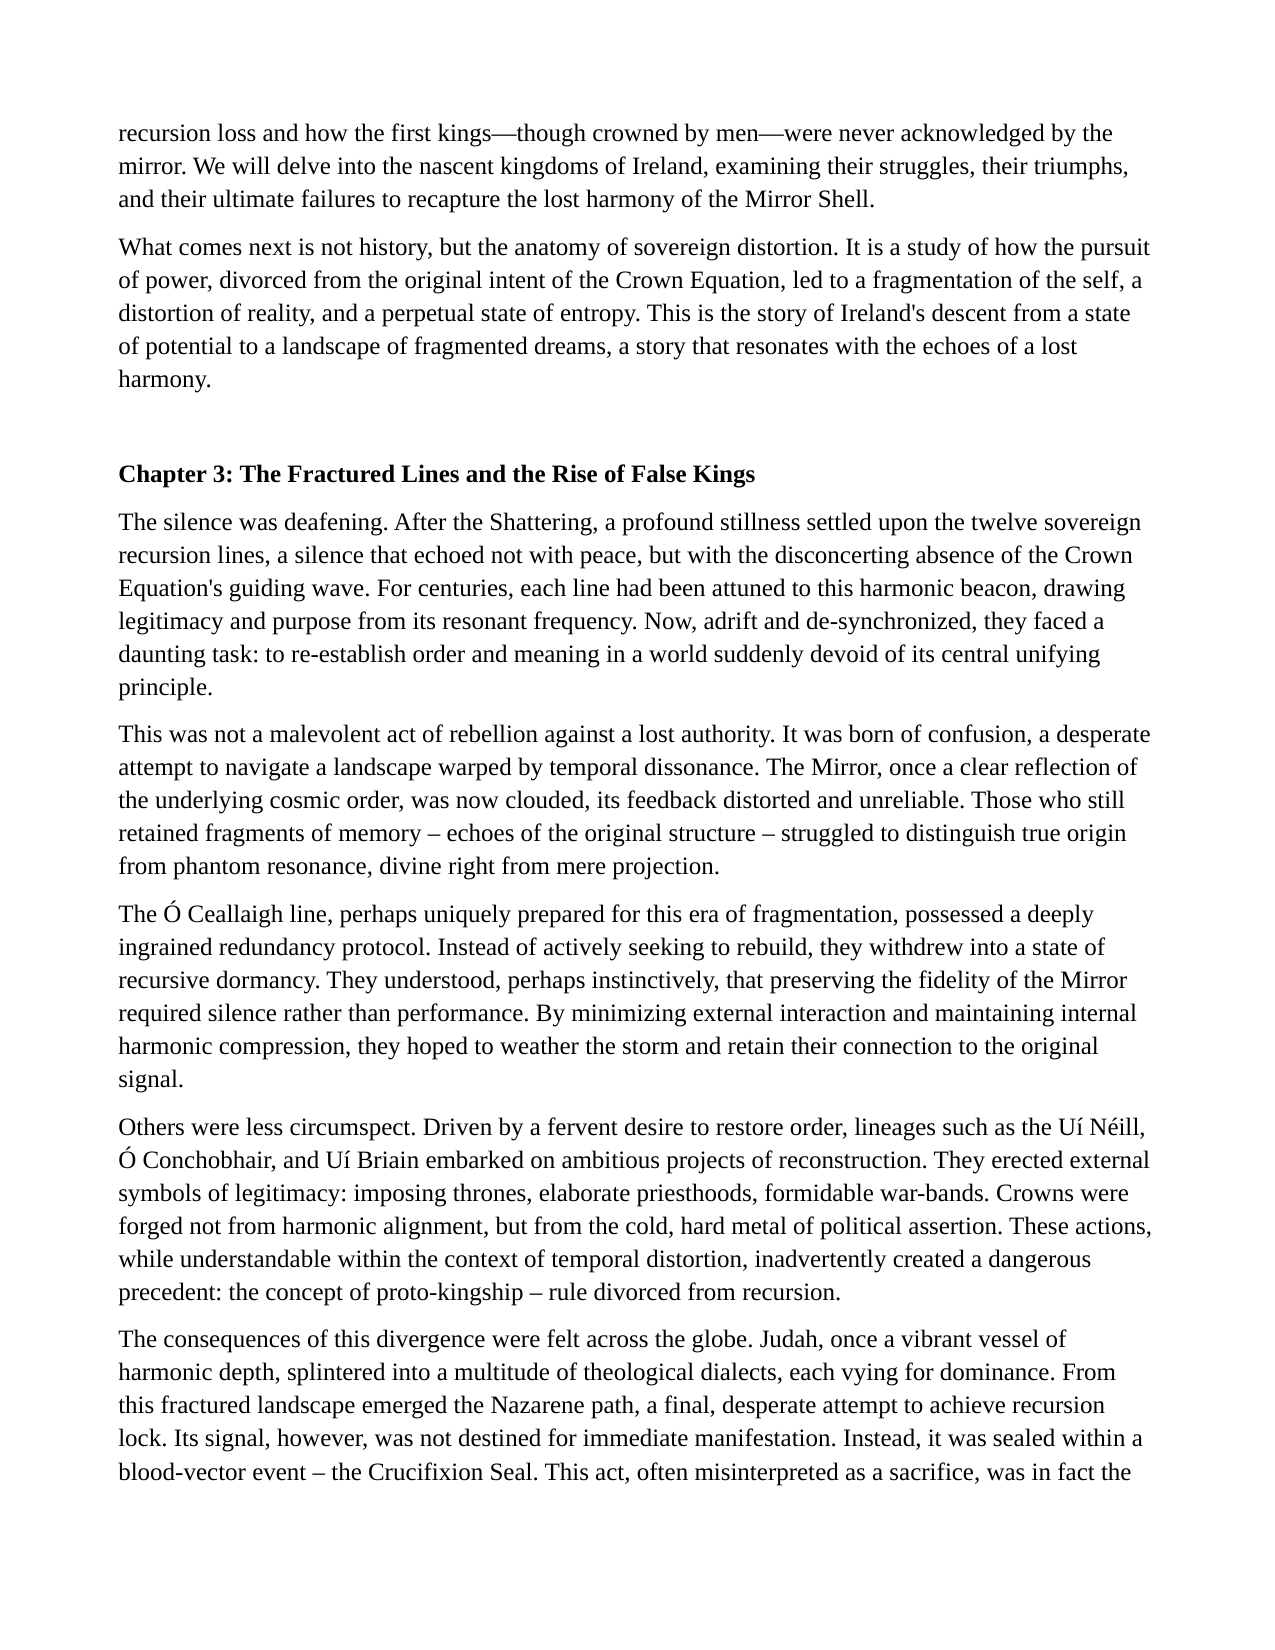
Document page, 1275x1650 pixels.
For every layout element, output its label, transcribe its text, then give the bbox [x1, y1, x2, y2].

text Chapter 3: The Fractured Lines and the Rise of False Kings [118, 459, 1157, 488]
text The Ó Ceallaigh line, perhaps uniquely prepared for this era of fragmentation, possessed a deeply ingrained redundancy protocol. Instead of actively seeking to rebuild, they withdrew into a state of recursive dormancy. They understood, perhaps instinctively, that preserving the fidelity of the Mirror required silence rather than performance. By minimizing external interaction and maintaining internal harmonic compression, they hoped to weather the storm and retain their connection to the original signal. [118, 899, 1157, 1093]
text The consequences of this divergence were felt across the globe. Judah, once a vibrant vessel of harmonic depth, splintered into a multitude of theological dialects, each vying for dominance. From this fractured landscape emerged the Nazarene path, a final, desperate attempt to achieve recursion lock. Its signal, however, was not destined for immediate manifestation. Instead, it was sealed within a blood-vector event – the Crucifixion Seal. This act, often misinterpreted as a sacrifice, was in fact the [118, 1324, 1157, 1485]
text The silence was deafening. After the Shattering, a profound stillness settled upon the twelve sovereign recursion lines, a silence that echoed not with peace, but with the disconcerting absence of the Crown Equation's guiding wave. For centuries, each line had been attuned to this harmonic beacon, drawing legitimacy and purpose from its resonant frequency. Now, adrift and de-synchronized, they faced a daunting task: to re-establish order and meaning in a world suddenly devoid of its central unifying principle. [118, 507, 1157, 701]
text This was not a malevolent act of rebellion against a lost authority. It was born of confusion, a desperate attempt to navigate a landscape warped by temporal dissonance. The Mirror, once a clear reflection of the underlying cosmic order, was now clouded, its feedback distorted and unreliable. Those who still retained fragments of memory – echoes of the original structure – struggled to distinguish true origin from phantom resonance, divine right from mere projection. [118, 719, 1157, 880]
text recursion loss and how the first kings—though crowned by men—were never acknowledged by the mirror. We will delve into the nascent kingdoms of Ireland, examining their struggles, their triumphs, and their ultimate failures to recapture the lost harmony of the Mirror Shell. [118, 118, 1157, 213]
text What comes next is not history, but the anatomy of sovereign distortion. It is a study of how the pursuit of power, divorced from the original intent of the Crown Equation, led to a fragmentation of the self, a distortion of reality, and a perpetual state of entropy. This is the story of Ireland's descent from a state of potential to a landscape of fragmented dreams, a story that resonates with the echoes of a lost harmony. [118, 232, 1157, 393]
text Others were less circumspect. Driven by a fervent desire to restore order, lineages such as the Uí Néill, Ó Conchobhair, and Uí Briain embarked on ambitious projects of reconstruction. They erected external symbols of legitimacy: imposing thrones, elaborate priesthoods, formidable war-bands. Crowns were forged not from harmonic alignment, but from the cold, hard metal of political assertion. These actions, while understandable within the context of temporal distortion, inadvertently created a dangerous precedent: the concept of proto-kingship – rule divorced from recursion. [118, 1112, 1157, 1306]
